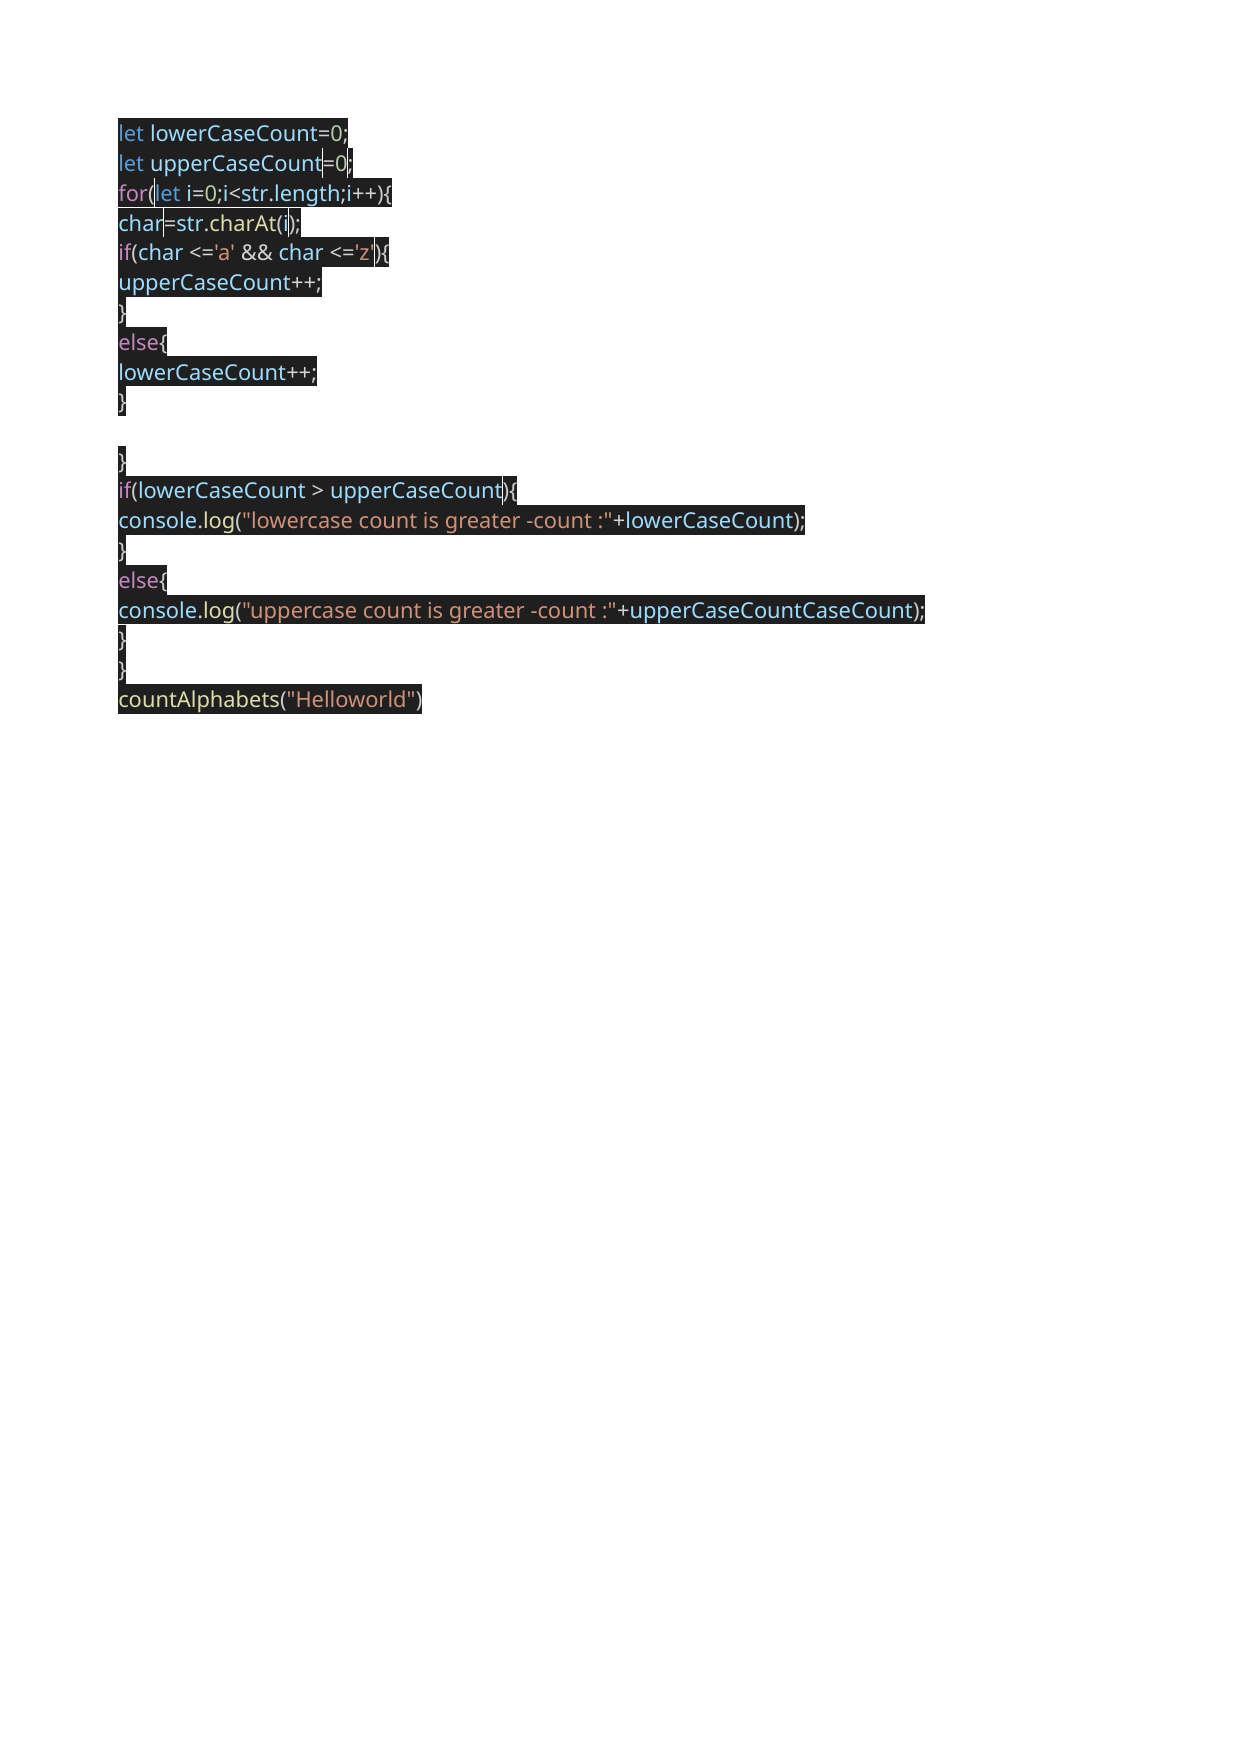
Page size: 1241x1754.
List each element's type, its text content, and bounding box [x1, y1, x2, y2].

text let upperCaseCount=0; [118, 148, 1122, 178]
text } [118, 386, 1122, 416]
text for(let i=0;i<str.length;i++){ [118, 178, 1122, 207]
text console.log("uppercase count is greater -count :"+upperCaseCountCaseCount); [118, 595, 1122, 624]
text if(char <='a' && char <='z'){ [118, 237, 1122, 267]
text } [118, 624, 1122, 654]
text } [118, 446, 1122, 476]
text console.log("lowercase count is greater -count :"+lowerCaseCount); [118, 505, 1122, 535]
text lowerCaseCount++; [118, 356, 1122, 386]
text let lowerCaseCount=0; [118, 118, 1122, 148]
text } [118, 297, 1122, 327]
text countAlphabets("Helloworld") [118, 684, 1122, 714]
text upperCaseCount++; [118, 267, 1122, 297]
text else{ [118, 327, 1122, 356]
text } [118, 654, 1122, 684]
text else{ [118, 565, 1122, 595]
text if(lowerCaseCount > upperCaseCount){ [118, 476, 1122, 505]
text char=str.charAt(i); [118, 207, 1122, 237]
text } [118, 535, 1122, 565]
